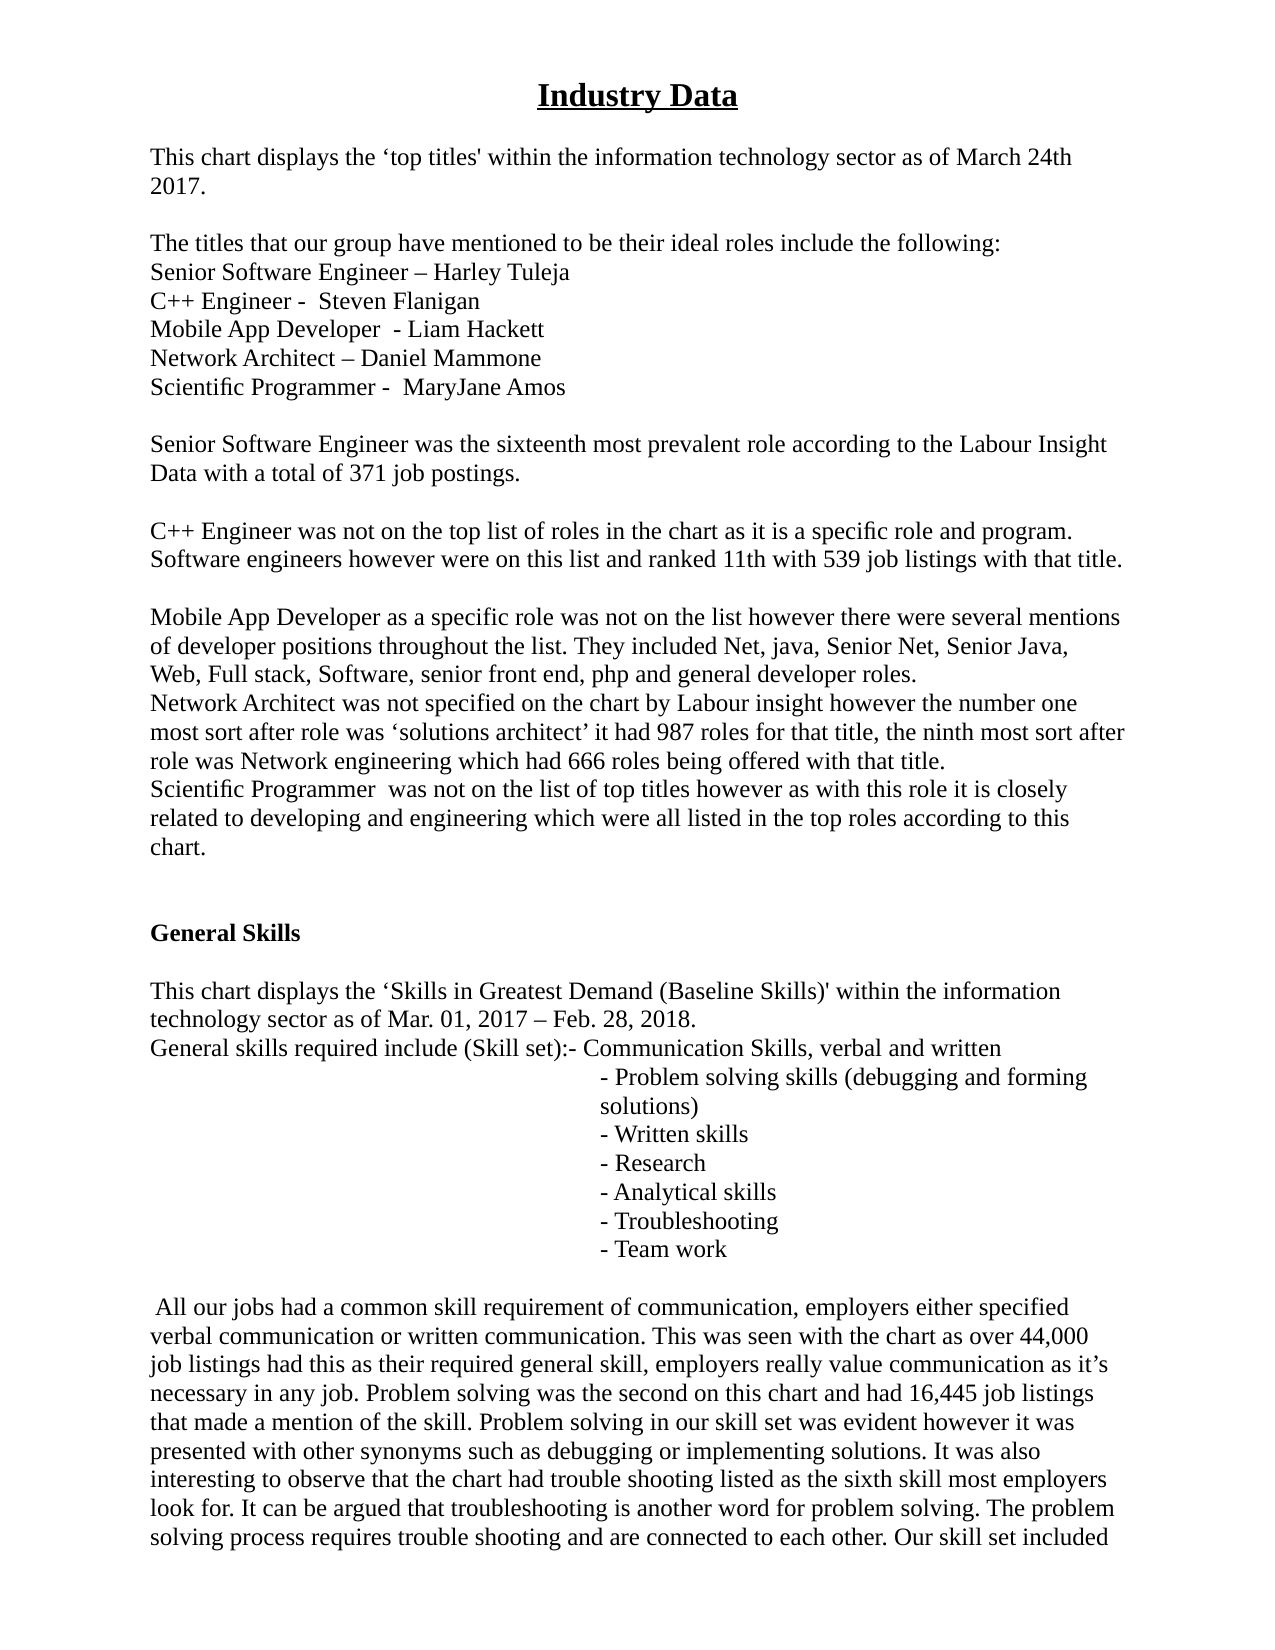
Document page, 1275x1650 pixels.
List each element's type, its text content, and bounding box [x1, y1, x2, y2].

text Senior Software Engineer was the sixteenth most prevalent role according to the Labour Insight Data with a total of 371 job postings. [150, 429, 1125, 516]
text General skills required include (Skill set):- Communication Skills, verbal and written - Problem solving skills (debugging and forming solutions) - Written skills - Research - Analytical skills - Troubleshooting - Team work [150, 1033, 1125, 1263]
text This chart displays the ‘top titles' within the information technology sector as of March 24th 2017. [150, 142, 1125, 228]
text Industry Data [150, 75, 1125, 113]
text C++ Engineer was not on the top list of roles in the chart as it is a speciﬁc role and program. Software engineers however were on this list and ranked 11th with 539 job listings with that title. Mobile App Developer as a specific role was not on the list however there were several mentions of developer positions throughout the list. They included Net, java, Senior Net, Senior Java, Web, Full stack, Software, senior front end, php and general developer roles. Network Architect was not specified on the chart by Labour insight however the number one most sort after role was ‘solutions architect’ it had 987 roles for that title, the ninth most sort after role was Network engineering which had 666 roles being offered with that title. Scientiﬁc Programmer was not on the list of top titles however as with this role it is closely related to developing and engineering which were all listed in the top roles according to this chart. [150, 516, 1125, 889]
text The titles that our group have mentioned to be their ideal roles include the following: Senior Software Engineer – Harley Tuleja C++ Engineer - Steven Flanigan Mobile App Developer - Liam Hackett Network Architect – Daniel Mammone Scientiﬁc Programmer - MaryJane Amos [150, 228, 1125, 429]
text All our jobs had a common skill requirement of communication, employers either specified verbal communication or written communication. This was seen with the chart as over 44,000 job listings had this as their required general skill, employers really value communication as it’s necessary in any job. Problem solving was the second on this chart and had 16,445 job listings that made a mention of the skill. Problem solving in our skill set was evident however it was presented with other synonyms such as debugging or implementing solutions. It was also interesting to observe that the chart had trouble shooting listed as the sixth skill most employers look for. It can be argued that troubleshooting is another word for problem solving. The problem solving process requires trouble shooting and are connected to each other. Our skill set included [150, 1263, 1125, 1551]
text General Skills [150, 918, 1125, 947]
text This chart displays the ‘Skills in Greatest Demand (Baseline Skills)' within the information technology sector as of Mar. 01, 2017 – Feb. 28, 2018. [150, 976, 1125, 1033]
